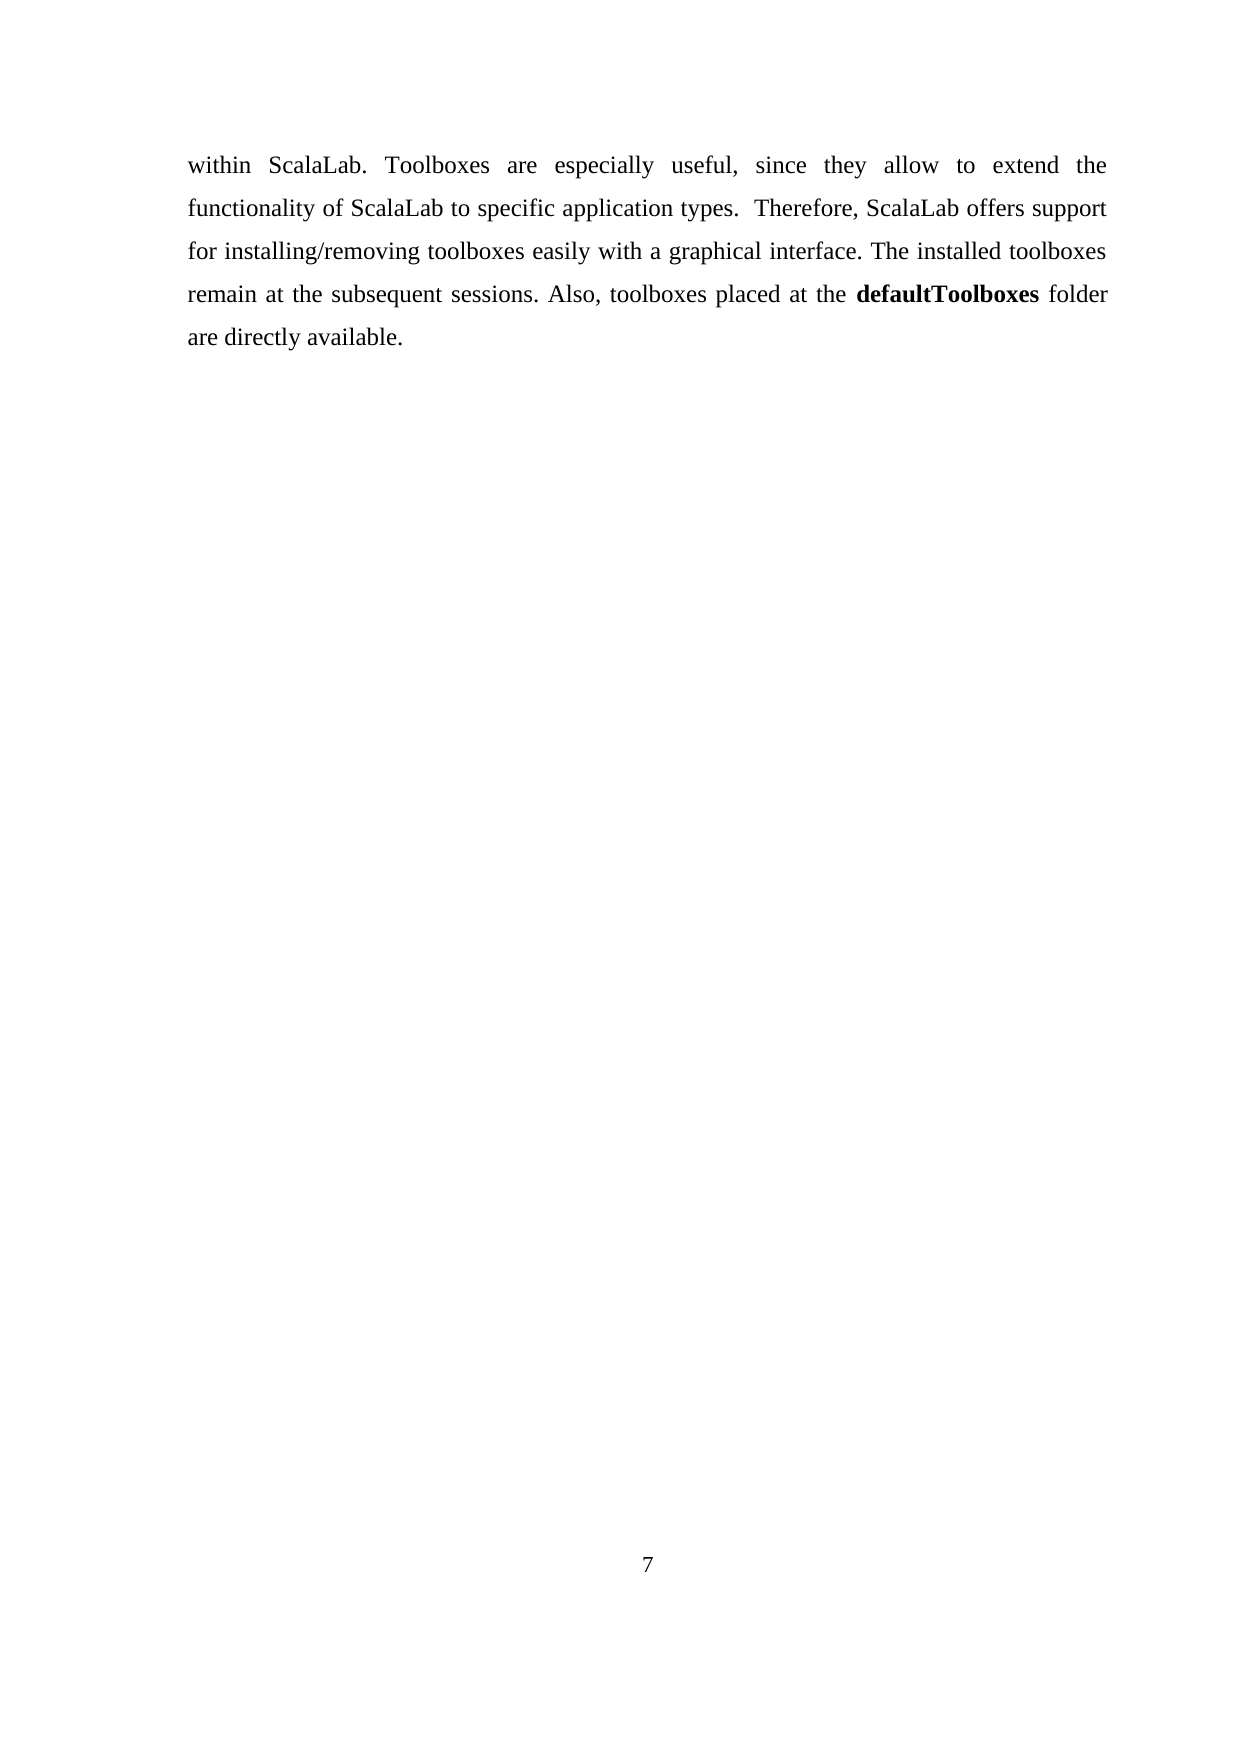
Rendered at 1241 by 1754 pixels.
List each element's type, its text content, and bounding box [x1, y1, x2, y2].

text within ScalaLab. Toolboxes are especially useful, since they allow to extend the functionality of ScalaLab to specific application types. Therefore, ScalaLab offers support for installing/removing toolboxes easily with a graphical interface. The installed toolboxes remain at the subsequent sessions. Also, toolboxes placed at the defaultToolboxes folder are directly available. [187, 150, 1108, 351]
